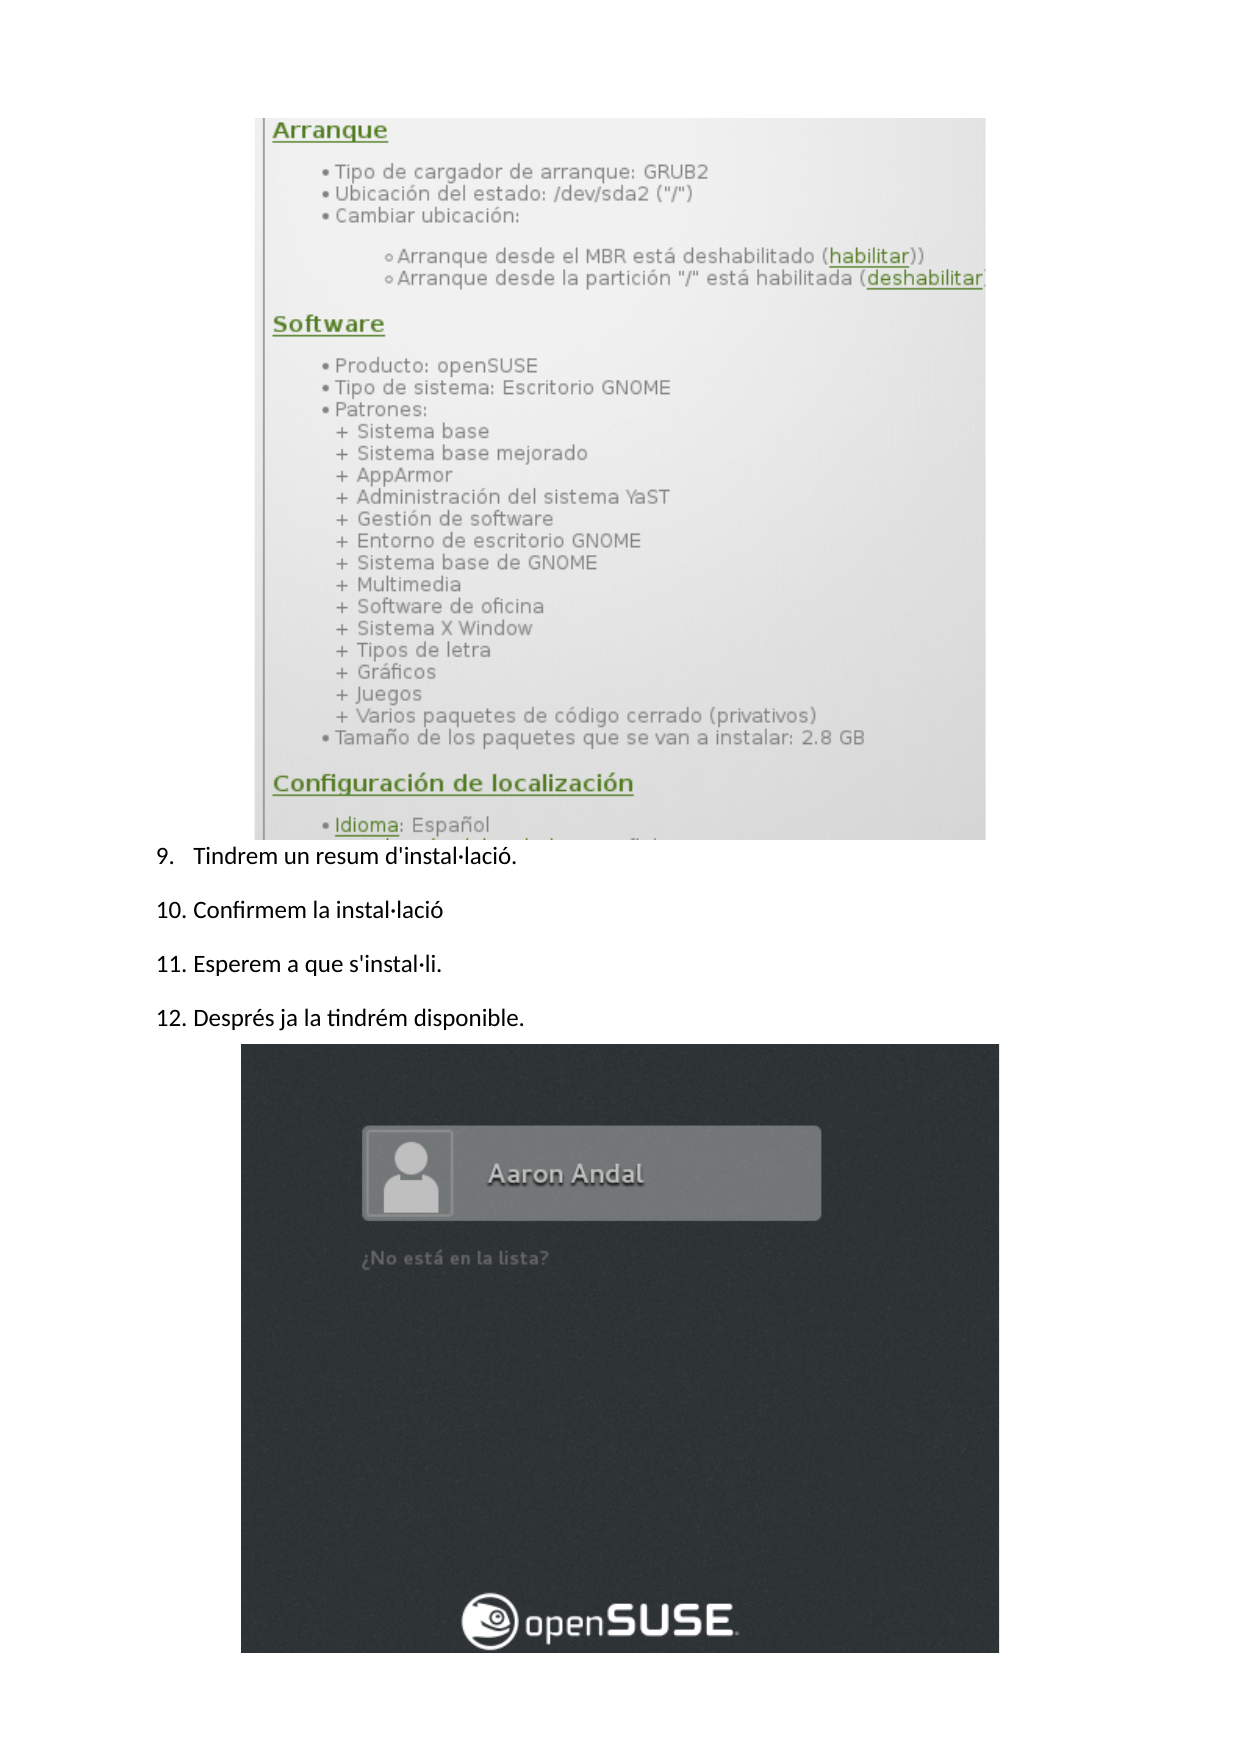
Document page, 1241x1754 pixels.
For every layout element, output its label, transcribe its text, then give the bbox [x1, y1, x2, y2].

list Confirmem la instal·lació [156, 894, 1122, 924]
list Tindrem un resum d'instal·lació. [156, 118, 1122, 871]
list Després ja la tindrém disponible. [156, 1002, 1122, 1033]
picture [241, 1044, 1000, 1653]
list Esperem a que s'instal·li. [156, 948, 1122, 979]
picture [254, 118, 986, 840]
